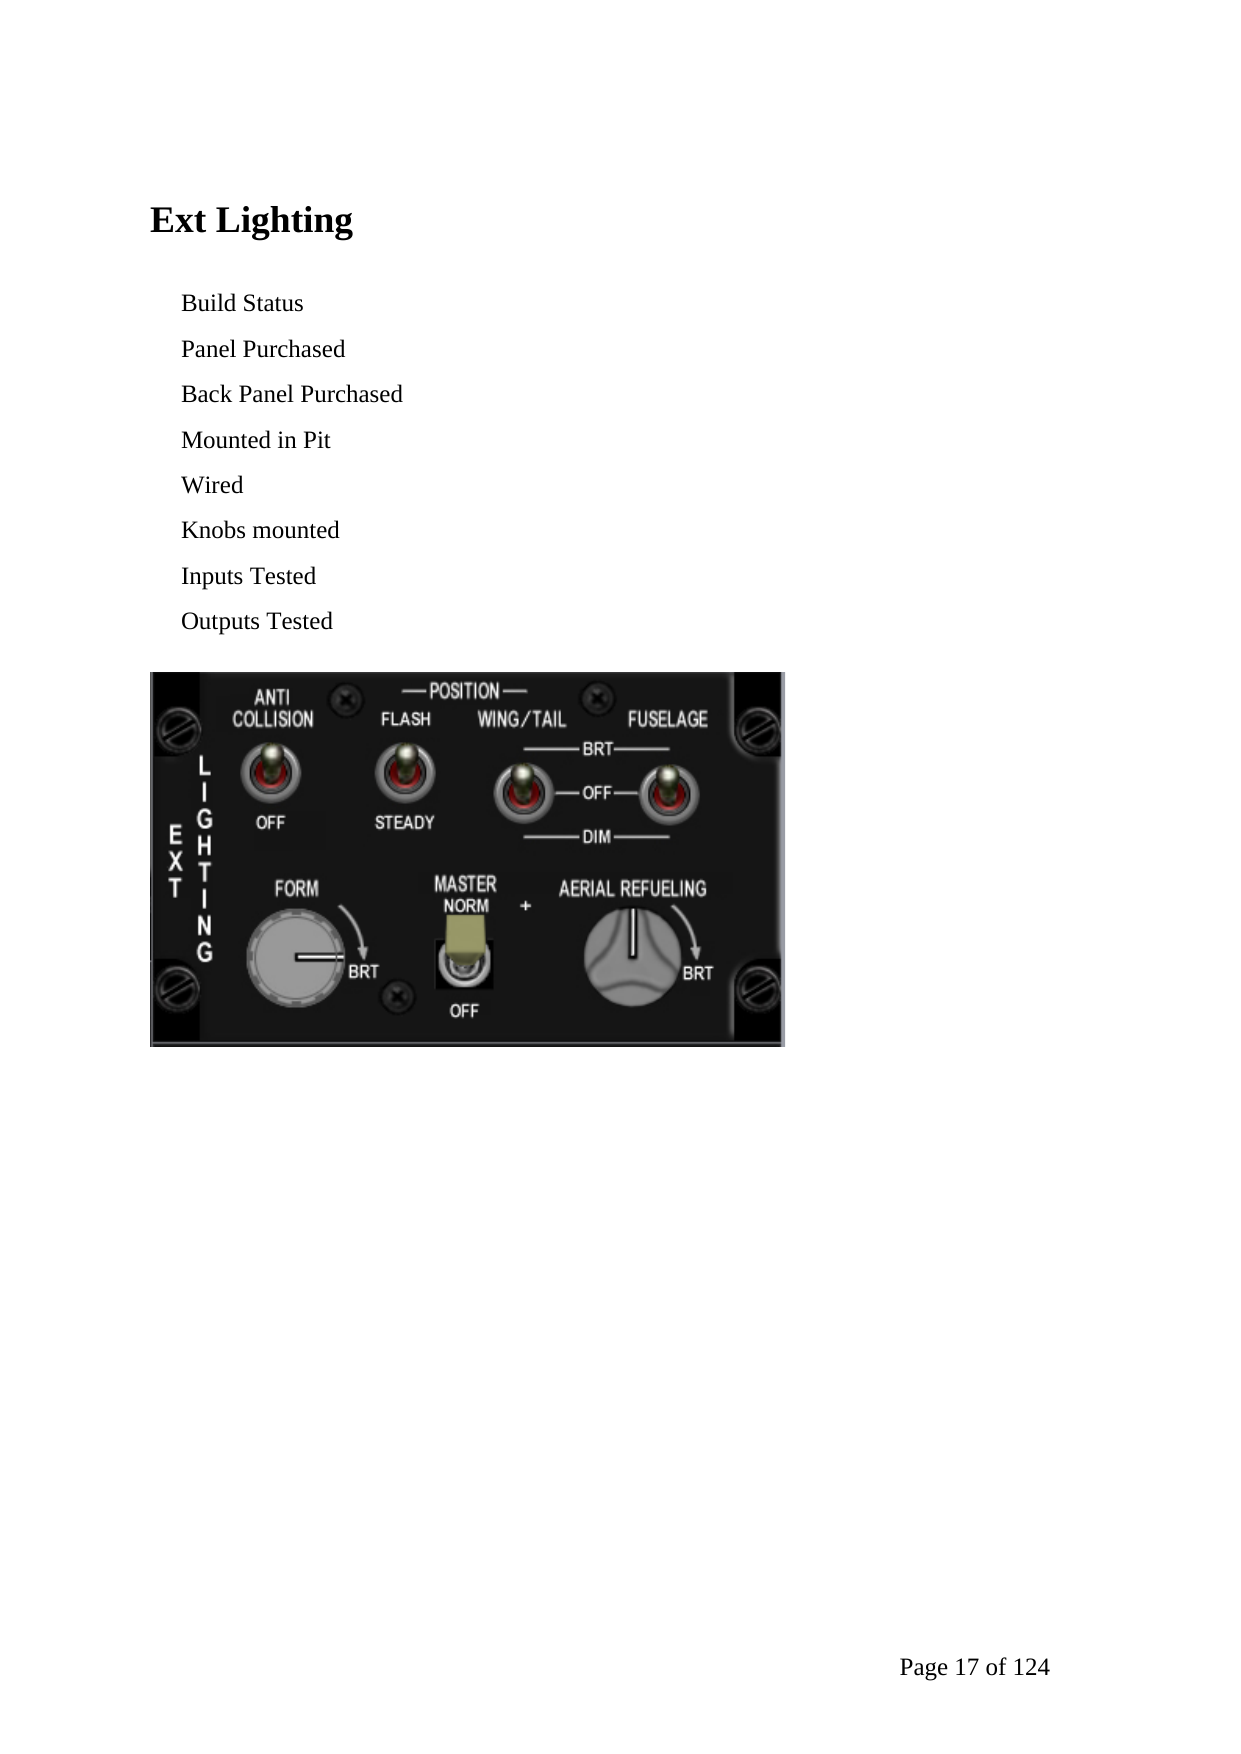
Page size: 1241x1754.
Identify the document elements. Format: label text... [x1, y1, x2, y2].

table_cell [465, 553, 652, 598]
table_cell [465, 371, 652, 416]
table_cell [465, 507, 652, 553]
table_cell [465, 462, 652, 507]
table_cell Mounted in Pit [173, 416, 465, 462]
table_cell [465, 416, 652, 462]
picture [150, 672, 786, 1047]
table_cell Panel Purchased [173, 326, 465, 371]
table_cell Outputs Tested [173, 598, 465, 643]
table_cell Back Panel Purchased [173, 371, 465, 416]
table_cell Inputs Tested [173, 553, 465, 598]
subtitle Ext Lighting [150, 198, 1090, 241]
table_cell [465, 598, 652, 643]
table_cell [465, 326, 652, 371]
table_cell Knobs mounted [173, 507, 465, 553]
table_cell Wired [173, 462, 465, 507]
table_header Build Status [173, 280, 652, 326]
